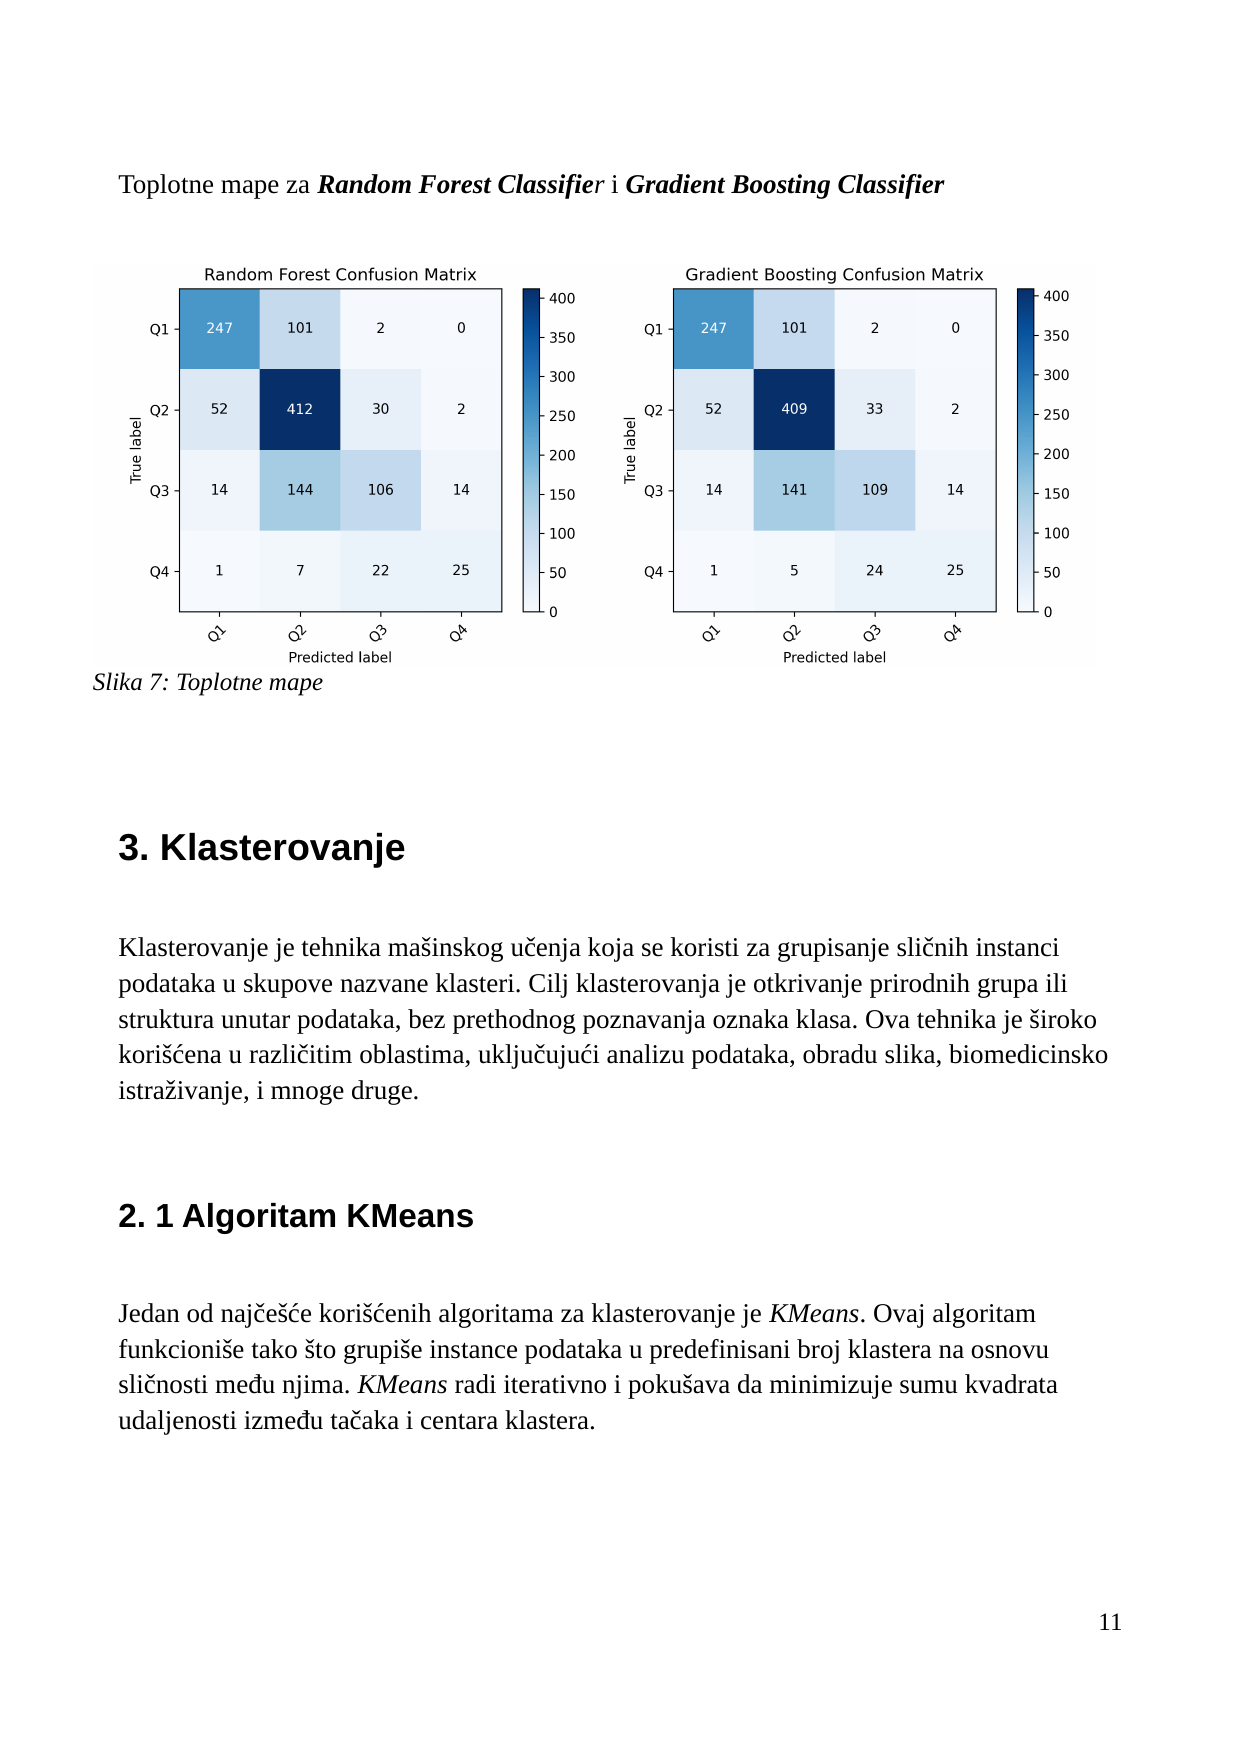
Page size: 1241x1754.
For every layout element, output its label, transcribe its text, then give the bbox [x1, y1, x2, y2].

text Toplotne mape za Random Forest Classifier i Gradient Boosting Classifier [118, 168, 1122, 199]
picture [92, 265, 1097, 667]
text Slika 7: Toplotne mape [93, 667, 1097, 695]
text Jedan od najčešće korišćenih algoritama za klasterovanje je KMeans. Ovaj algoritam funkcioniše tako što grupiše instance podataka u predefinisani broj klastera na osnovu sličnosti među njima. KMeans radi iterativno i pokušava da minimizuje sumu kvadrata udaljenosti između tačaka i centara klastera. [118, 1297, 1122, 1435]
text Klasterovanje je tehnika mašinskog učenja koja se koristi za grupisanje sličnih instanci podataka u skupove nazvane klasteri. Cilj klasterovanja je otkrivanje prirodnih grupa ili struktura unutar podataka, bez prethodnog poznavanja oznaka klasa. Ova tehnika je široko korišćena u različitim oblastima, uključujući analizu podataka, obradu slika, biomedicinsko istraživanje, i mnoge druge. [118, 931, 1122, 1106]
subtitle 3. Klasterovanje [118, 826, 1122, 869]
subtitle 2. 1 Algoritam KMeans [118, 1196, 1122, 1234]
